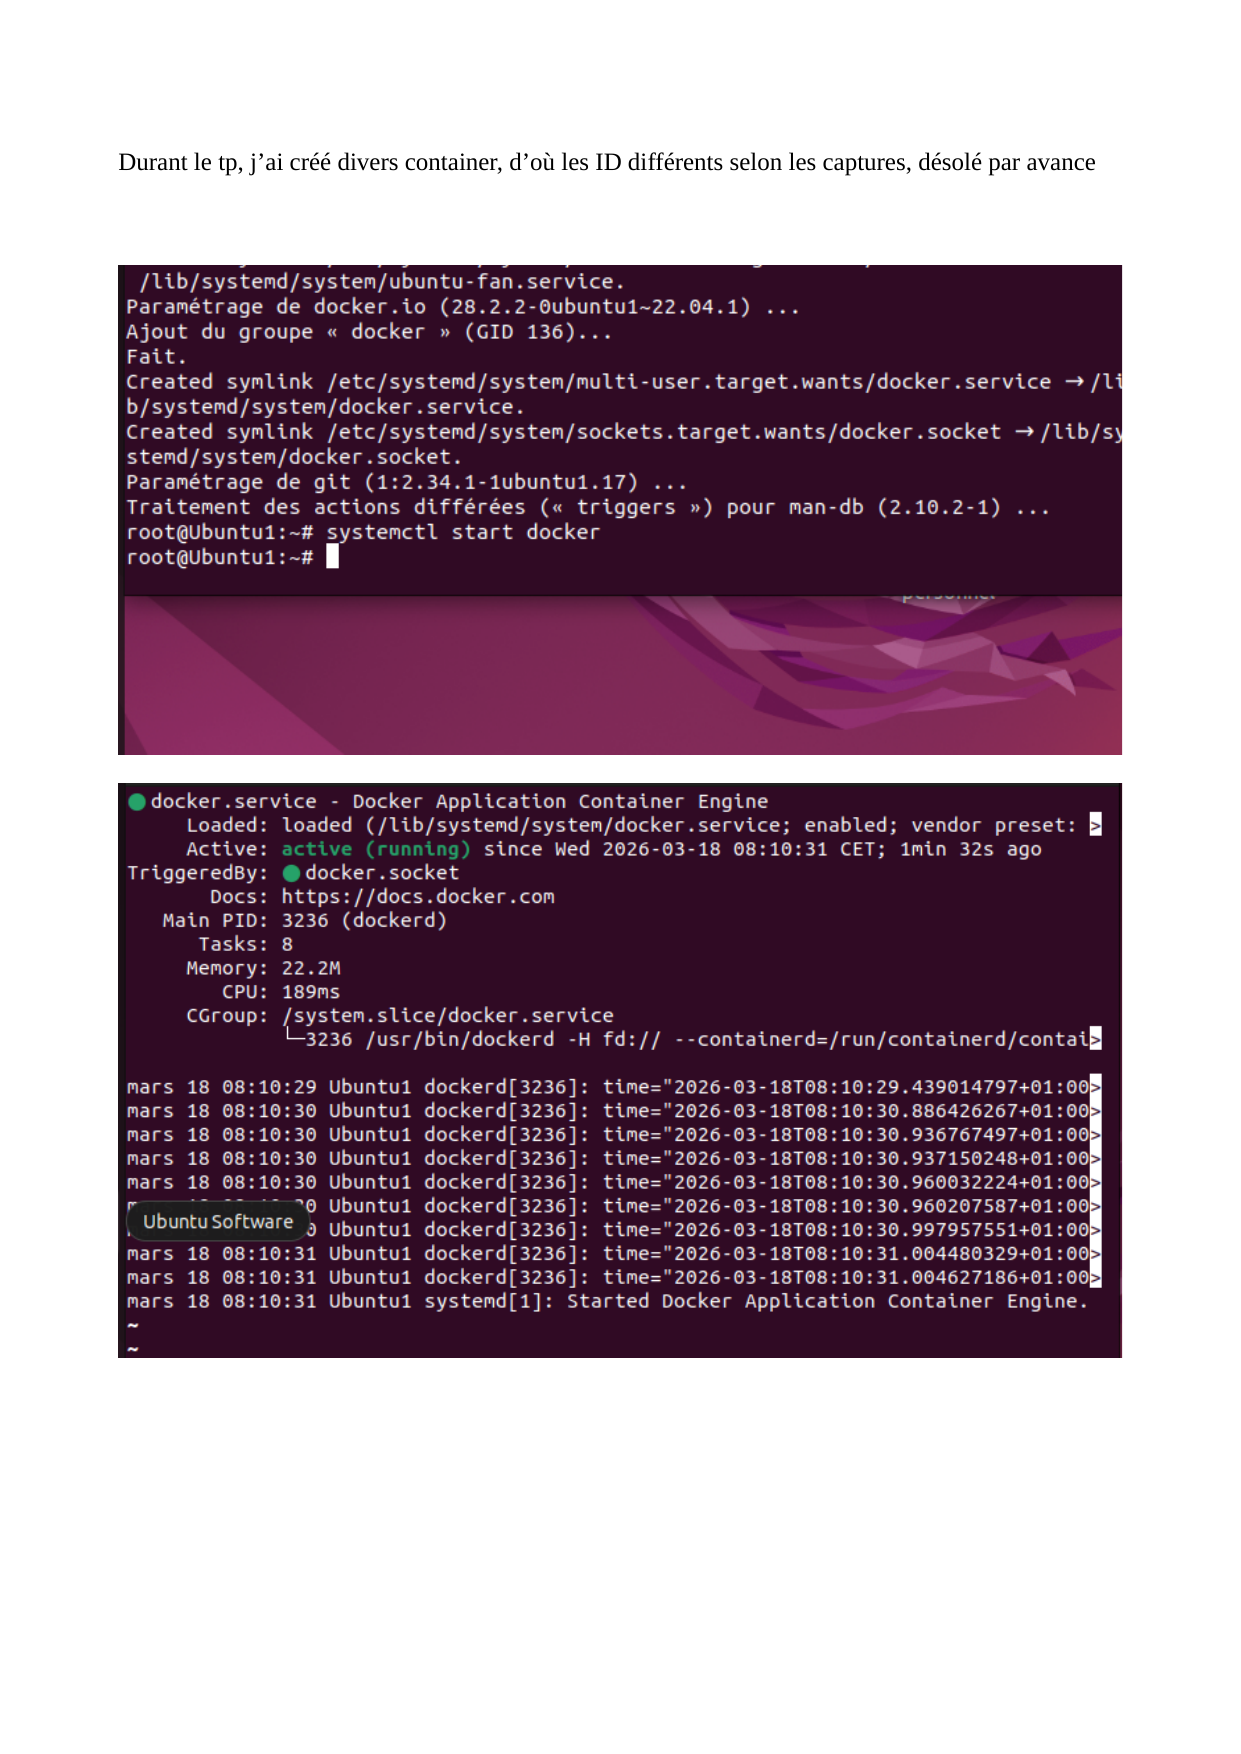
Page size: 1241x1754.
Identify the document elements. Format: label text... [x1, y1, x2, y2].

picture [118, 265, 1123, 755]
picture [118, 783, 1123, 1358]
text Durant le tp, j’ai créé divers container, d’où les ID différents selon les captures, désolé par avance [118, 147, 1122, 176]
